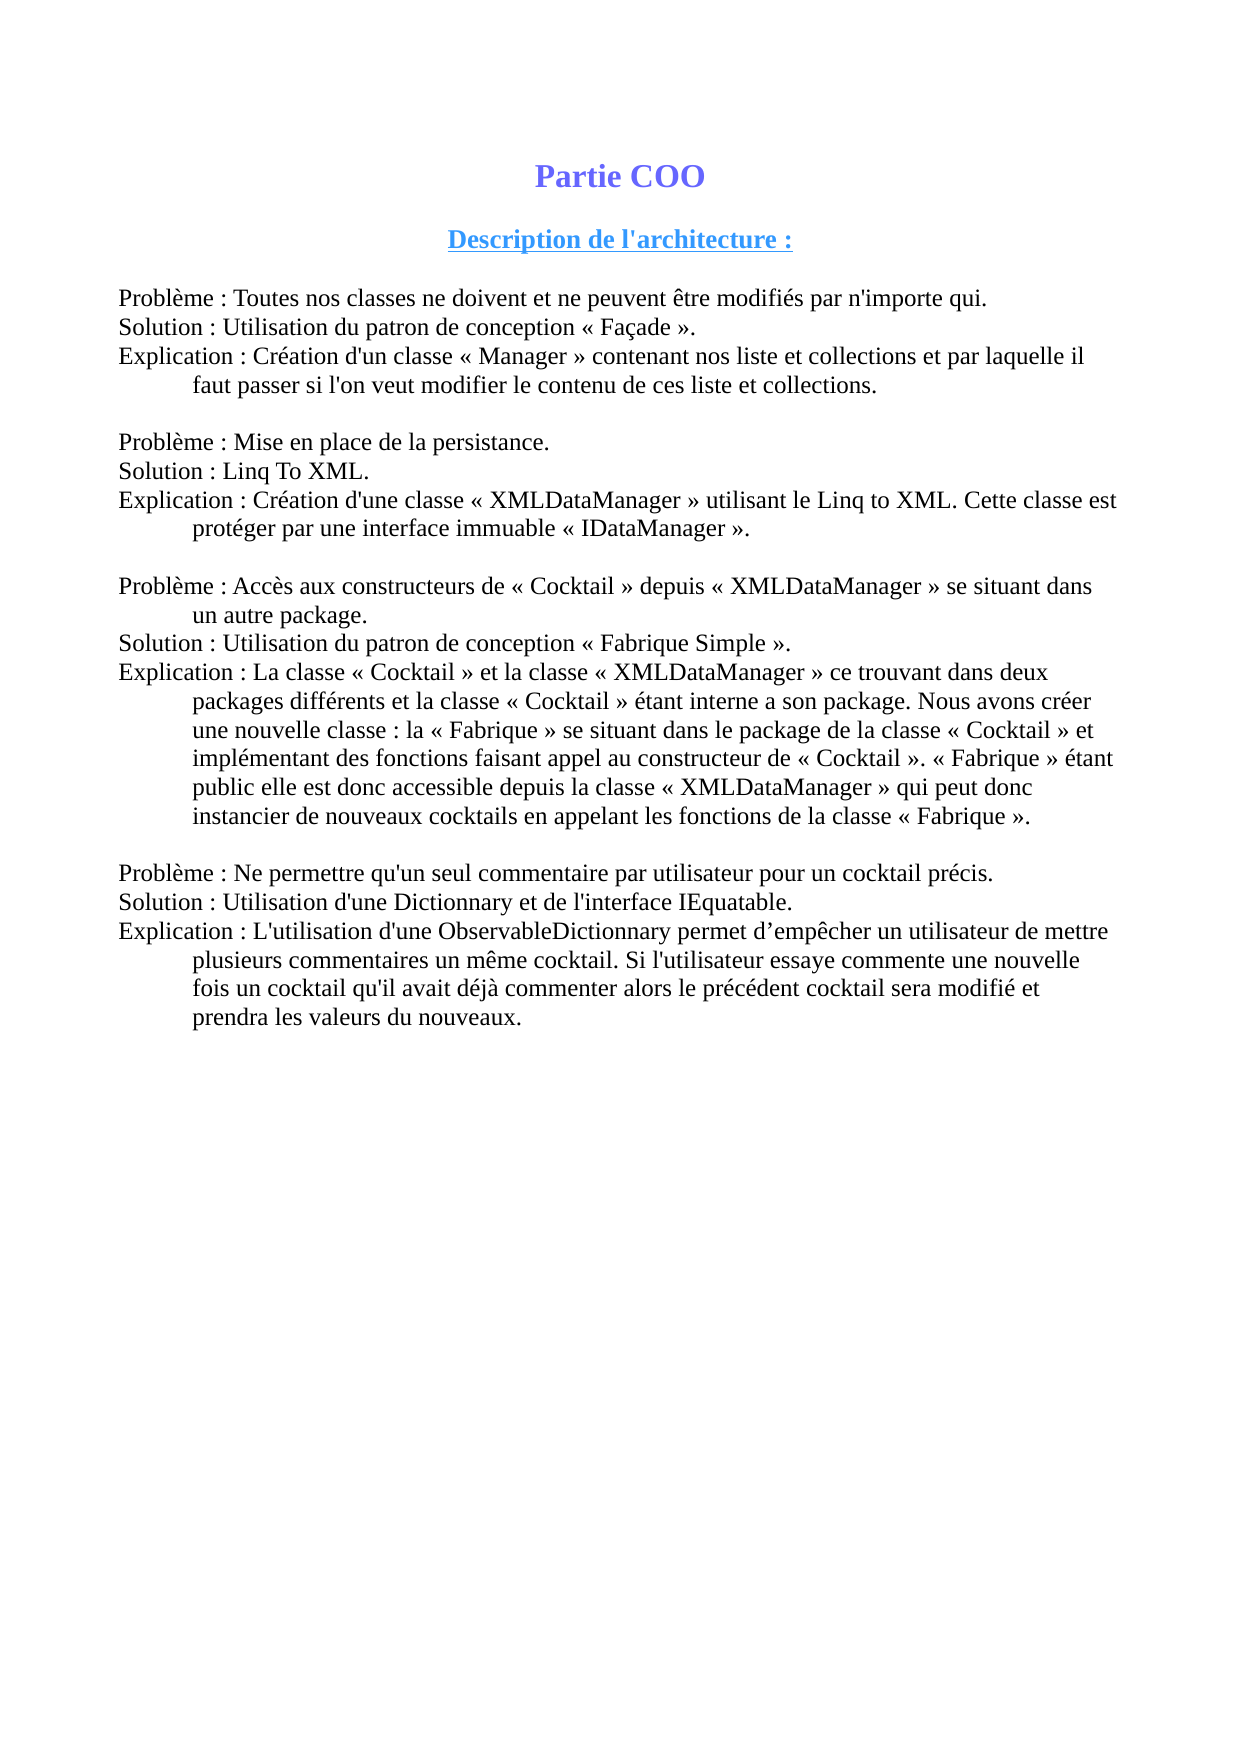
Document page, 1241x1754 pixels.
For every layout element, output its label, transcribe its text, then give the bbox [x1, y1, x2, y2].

text Explication : L'utilisation d'une ObservableDictionnary permet d’empêcher un utilisateur de mettre plusieurs commentaires un même cocktail. Si l'utilisateur essaye commente une nouvelle fois un cocktail qu'il avait déjà commenter alors le précédent cocktail sera modifié et prendra les valeurs du nouveaux. [118, 916, 1122, 1031]
text Solution : Utilisation d'une Dictionnary et de l'interface IEquatable. [118, 887, 1122, 916]
text Explication : La classe « Cocktail » et la classe « XMLDataManager » ce trouvant dans deux packages différents et la classe « Cocktail » étant interne a son package. Nous avons créer une nouvelle classe : la « Fabrique » se situant dans le package de la classe « Cocktail » et implémentant des fonctions faisant appel au constructeur de « Cocktail ». « Fabrique » étant public elle est donc accessible depuis la classe « XMLDataManager » qui peut donc instancier de nouveaux cocktails en appelant les fonctions de la classe « Fabrique ». [118, 657, 1122, 830]
text Explication : Création d'une classe « XMLDataManager » utilisant le Linq to XML. Cette classe est protéger par une interface immuable « IDataManager ». [118, 485, 1122, 542]
text Solution : Utilisation du patron de conception « Fabrique Simple ». [118, 628, 1122, 657]
text Partie COO [118, 156, 1122, 195]
text Solution : Linq To XML. [118, 456, 1122, 485]
text Problème : Mise en place de la persistance. [118, 427, 1122, 456]
text Problème : Toutes nos classes ne doivent et ne peuvent être modifiés par n'importe qui. [118, 283, 1122, 312]
text Explication : Création d'un classe « Manager » contenant nos liste et collections et par laquelle il faut passer si l'on veut modifier le contenu de ces liste et collections. [118, 341, 1122, 398]
text Problème : Accès aux constructeurs de « Cocktail » depuis « XMLDataManager » se situant dans un autre package. [118, 571, 1122, 628]
text Description de l'architecture : [118, 223, 1122, 255]
text Solution : Utilisation du patron de conception « Façade ». [118, 312, 1122, 341]
text Problème : Ne permettre qu'un seul commentaire par utilisateur pour un cocktail précis. [118, 858, 1122, 887]
